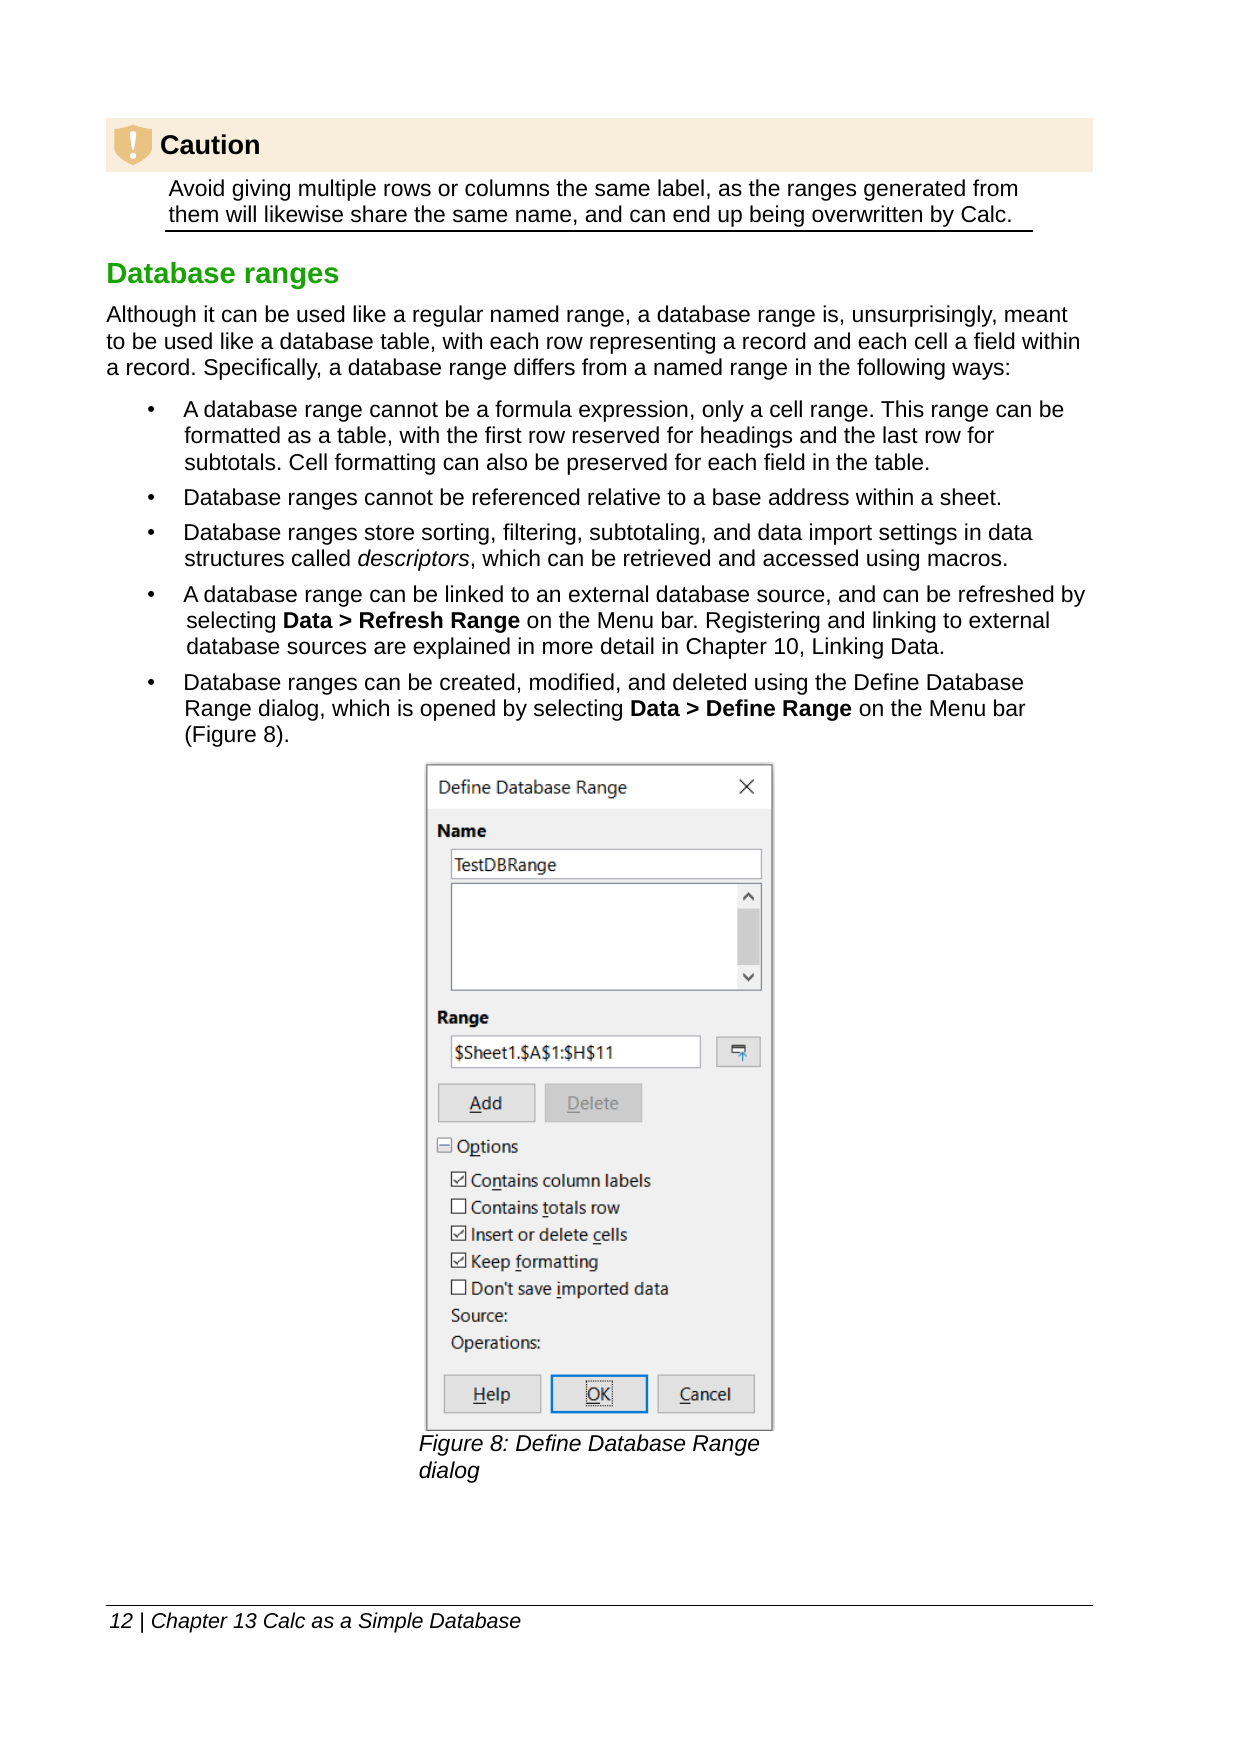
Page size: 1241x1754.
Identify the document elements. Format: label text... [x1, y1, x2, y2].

list Database ranges cannot be referenced relative to a base address within a sheet. [144, 481, 1093, 510]
list A database range cannot be a formula expression, only a cell range. This range can be formatted as a table, with the first row reserved for headings and the last row for subtotals. Cell formatting can also be preserved for each field in the table. [144, 393, 1093, 475]
picture [424, 762, 775, 1431]
subtitle Database ranges [106, 256, 1093, 289]
text Although it can be used like a regular named range, a database range is, unsurprisingly, meant to be used like a database table, with each row representing a record and each cell a field within a record. Specifically, a database range differs from a named range in the following ways: [106, 301, 1093, 380]
list Database ranges store sorting, filtering, subtotaling, and data import settings in data structures called descriptors, which can be retrieved and accessed using macros. [144, 516, 1093, 572]
text Avoid giving multiple rows or columns the same label, as the ranges generated from them will likewise share the same name, and can end up being overwritten by Calc. [165, 172, 1033, 230]
text Figure 8: Define Database Range dialog [418, 762, 781, 1483]
list A database range can be linked to an external database source, and can be refreshed by selecting Data > Refresh Range on the Menu bar. Registering and linking to external database sources are explained in more detail in Chapter 10, Linking Data. [144, 578, 1093, 659]
list Database ranges can be created, modified, and deleted using the Define Database Range dialog, which is opened by selecting Data > Define Range on the Menu bar (Figure 8). [144, 666, 1093, 750]
subtitle Caution [106, 118, 1093, 172]
